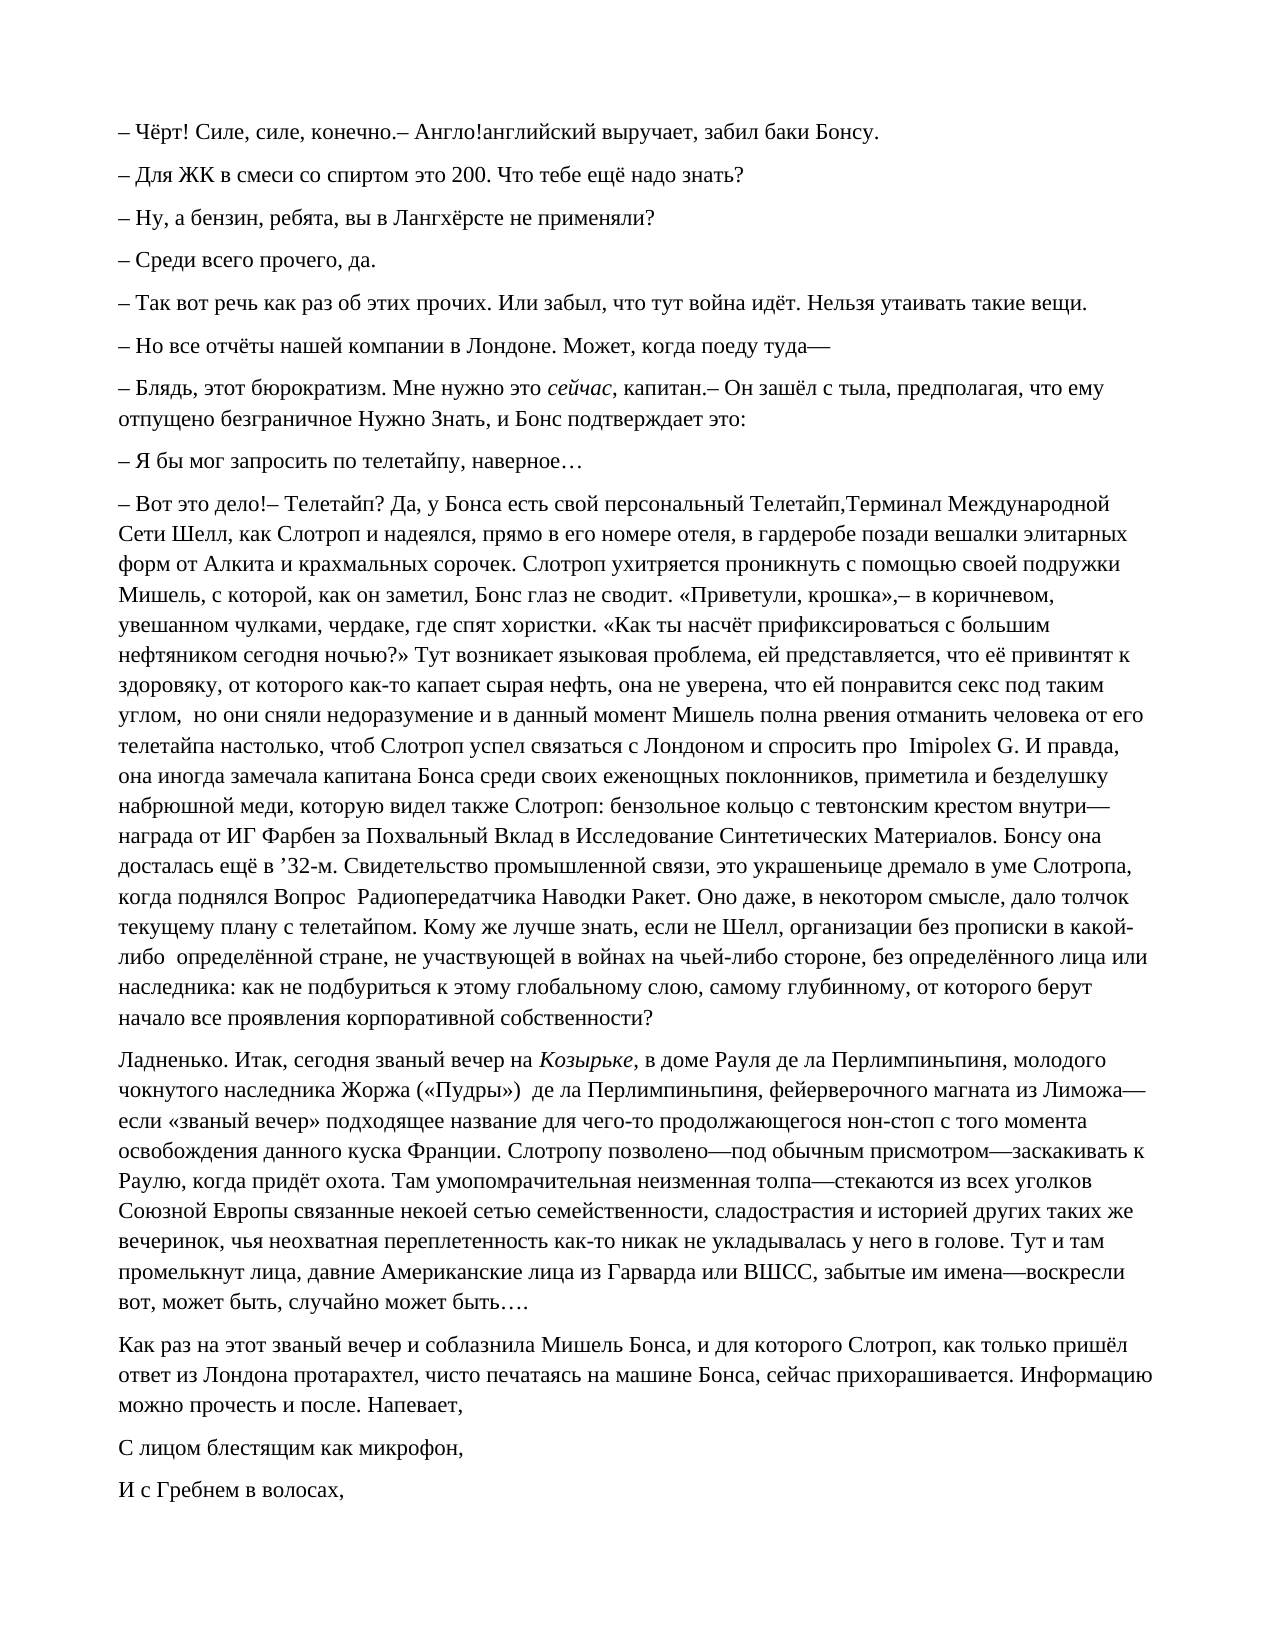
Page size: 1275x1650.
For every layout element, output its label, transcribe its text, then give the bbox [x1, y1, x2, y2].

text И с Гребнем в волосах, [118, 1476, 1157, 1503]
text – Для ЖК в смеси со спиртом это 200. Что тебе ещё надо знать? [118, 161, 1157, 187]
text – Среди всего прочего, да. [118, 246, 1157, 273]
text – Вот это дело!– Телетайп? Да, у Бонса есть свой персональный Телетайп,Терминал Международной Сети Шелл, как Слотроп и надеялся, прямо в его номере отеля, в гардеробе позади вешалки элитарных форм от Алкита и крахмальных сорочек. Слотроп ухитряется проникнуть с помощью своей подружки Мишель, с которой, как он заметил, Бонс глаз не сводит. «Приветули, крошка»,– в коричневом, увешанном чулками, чердаке, где спят хористки. «Как ты насчёт прификсироваться с большим нефтяником сегодня ночью?» Тут возникает языковая проблема, ей представляется, что её привинтят к здоровяку, от которого как-то капает сырая нефть, она не уверена, что ей понравится секс под таким углом, но они сняли недоразумение и в данный момент Мишель полна рвения отманить человека от его телетайпа настолько, чтоб Слотроп успел связаться с Лондоном и спросить про Imipolex G. И правда, она иногда замечала капитана Бонса среди своих еженощных поклонников, приметила и безделушку набрюшной меди, которую видел также Слотроп: бензольное кольцо с тевтонским крестом внутри—награда от ИГ Фарбен за Похвальный Вклад в Исследование Синтетических Материалов. Бонсу она досталась ещё в ’32-м. Свидетельство промышленной связи, это украшеньице дремало в уме Слотропа, когда поднялся Вопрос Радиопередатчика Наводки Ракет. Оно даже, в некотором смысле, дало толчок текущему плану с телетайпом. Кому же лучше знать, если не Шелл, организации без прописки в какой-либо определённой стране, не участвующей в войнах на чьей-либо стороне, без определённого лица или наследника: как не подбуриться к этому глобальному слою, самому глубинному, от которого берут начало все проявления корпоративной собственности? [118, 490, 1157, 1030]
text – Но все отчёты нашей компании в Лондоне. Может, когда поеду туда— [118, 332, 1157, 358]
text – Я бы мог запросить по телетайпу, наверное… [118, 447, 1157, 474]
text С лицом блестящим как микрофон, [118, 1434, 1157, 1460]
text – Чёрт! Силе, силе, конечно.– Англо!английский выручает, забил баки Бонсу. [118, 118, 1157, 144]
text – Блядь, этот бюрократизм. Мне нужно это сейчас, капитан.– Он зашёл с тыла, предполагая, что ему отпущено безграничное Нужно Знать, и Бонс подтверждает это: [118, 374, 1157, 431]
text – Так вот речь как раз об этих прочих. Или забыл, что тут война идёт. Нельзя утаивать такие вещи. [118, 289, 1157, 315]
text – Ну, а бензин, ребята, вы в Лангхёрсте не применяли? [118, 203, 1157, 230]
text Как раз на этот званый вечер и соблазнила Мишель Бонса, и для которого Слотроп, как только пришёл ответ из Лондона протарахтел, чисто печатаясь на машине Бонса, сейчас прихорашивается. Информацию можно прочесть и после. Напевает, [118, 1331, 1157, 1417]
text Ладненько. Итак, сегодня званый вечер на Козырьке, в доме Рауля де ла Перлимпиньпиня, молодого чокнутого наследника Жоржа («Пудры») де ла Перлимпиньпиня, фейерверочного магната из Лиможа—если «званый вечер» подходящее название для чего-то продолжающегося нон-стоп с того момента освобождения данного куска Франции. Слотропу позволено—под обычным присмотром—заскакивать к Раулю, когда придёт охота. Там умопомрачительная неизменная толпа—стекаются из всех уголков Союзной Европы связанные некоей сетью семейственности, сладострастия и историей других таких же вечеринок, чья неохватная переплетенность как-то никак не укладывалась у него в голове. Тут и там промелькнут лица, давние Американские лица из Гарварда или ВШСС, забытые им имена—воскресли вот, может быть, случайно может быть…. [118, 1046, 1157, 1314]
